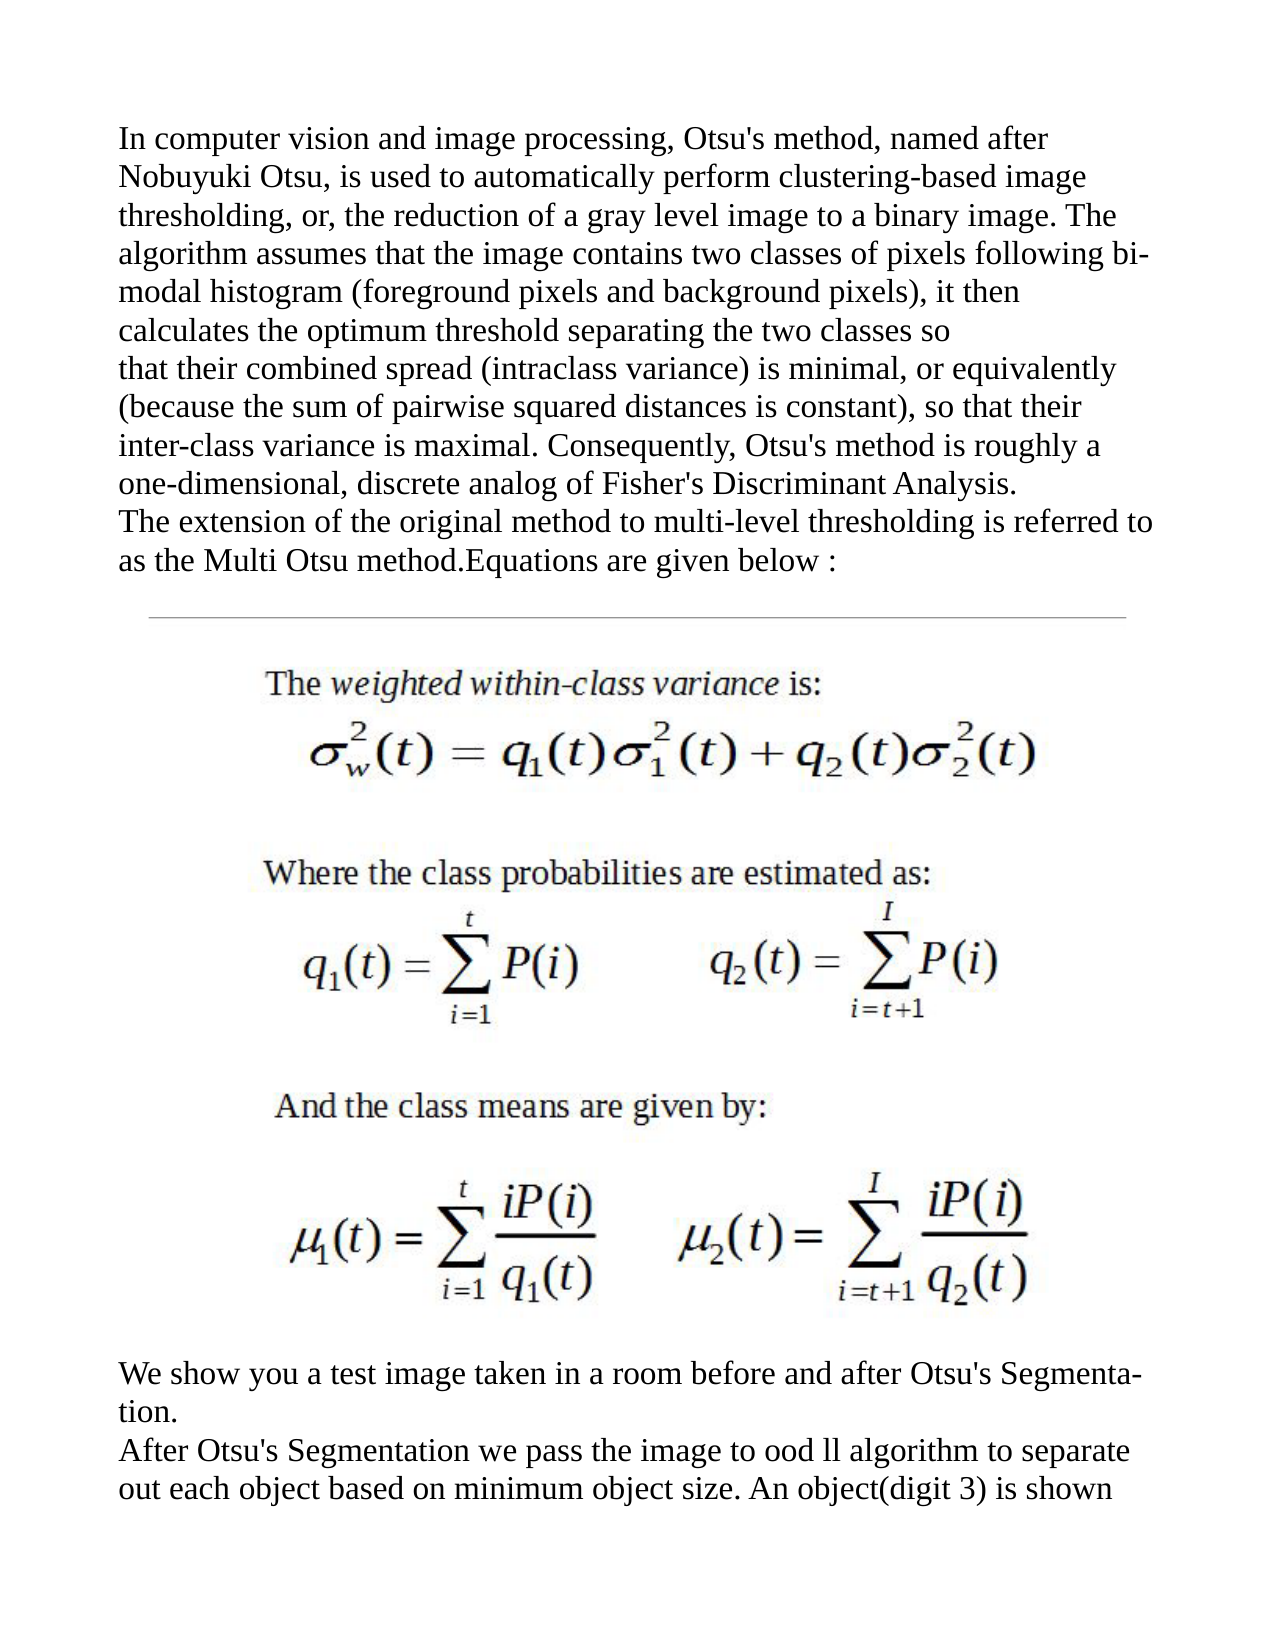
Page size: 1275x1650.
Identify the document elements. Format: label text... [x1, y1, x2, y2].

text tion. [118, 1391, 1157, 1430]
text In computer vision and image processing, Otsu's method, named after Nobuyuki Otsu, is used to automatically perform clustering-based image thresholding, or, the reduction of a gray level image to a binary image. The algorithm assumes that the image contains two classes of pixels following bi-modal histogram (foreground pixels and background pixels), it then calculates the optimum threshold separating the two classes so [118, 118, 1157, 348]
text The extension of the original method to multi-level thresholding is referred to as the Multi Otsu method.Equations are given below : [118, 501, 1157, 578]
text that their combined spread (intraclass variance) is minimal, or equivalently (because the sum of pairwise squared distances is constant), so that their inter-class variance is maximal. Consequently, Otsu's method is roughly a one-dimensional, discrete analog of Fisher's Discriminant Analysis. [118, 348, 1157, 501]
picture [148, 617, 1127, 1354]
text After Otsu's Segmentation we pass the image to ood ll algorithm to separate out each object based on minimum object size. An object(digit 3) is shown [118, 1430, 1157, 1506]
text We show you a test image taken in a room before and after Otsu's Segmenta- [118, 616, 1157, 1391]
